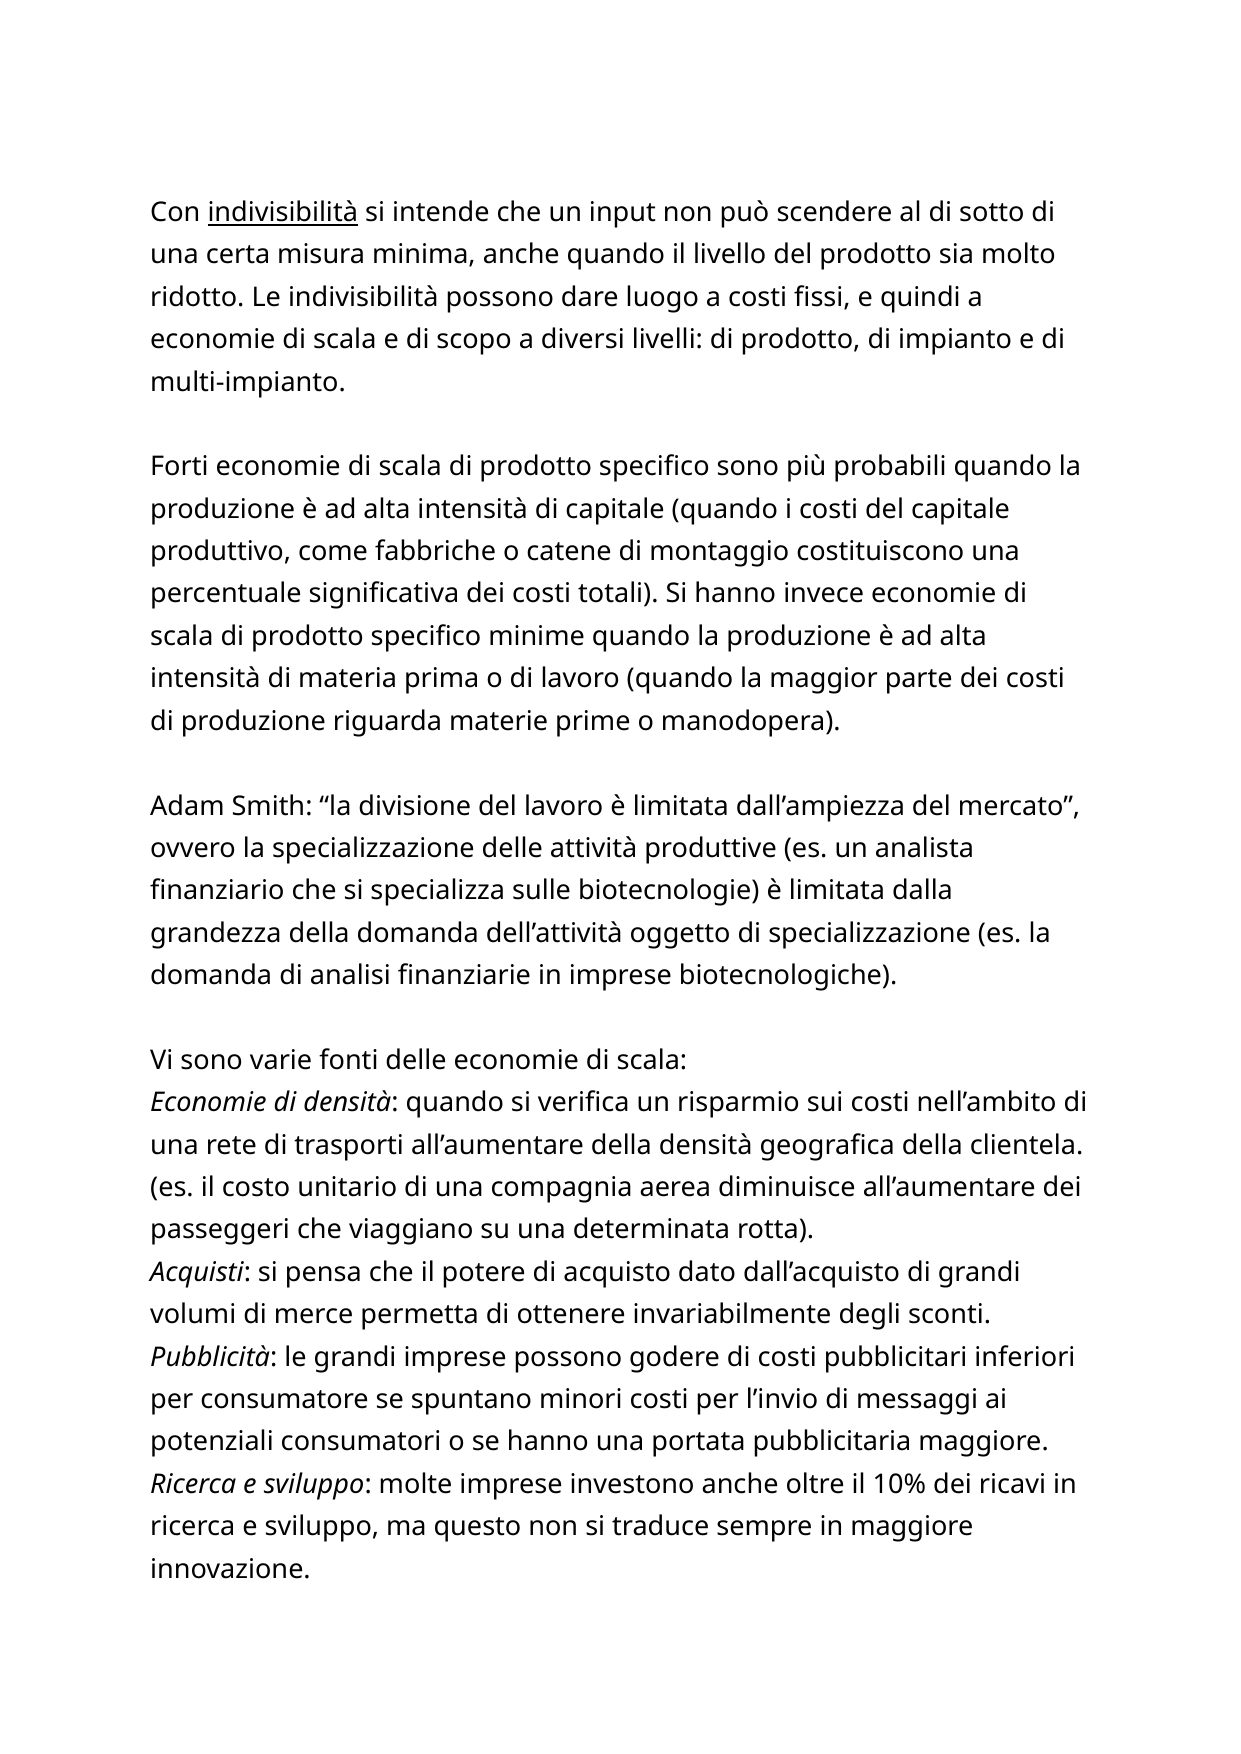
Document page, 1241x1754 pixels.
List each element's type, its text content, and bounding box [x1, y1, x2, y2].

text Ricerca e sviluppo: molte imprese investono anche oltre il 10% dei ricavi in ricerca e sviluppo, ma questo non si traduce sempre in maggiore innovazione. [150, 1464, 1090, 1586]
text Adam Smith: “la divisione del lavoro è limitata dall’ampiezza del mercato”, ovvero la specializzazione delle attività produttive (es. un analista finanziario che si specializza sulle biotecnologie) è limitata dalla grandezza della domanda dell’attività oggetto di specializzazione (es. la domanda di analisi finanziarie in imprese biotecnologiche). [150, 786, 1090, 992]
text Forti economie di scala di prodotto specifico sono più probabili quando la produzione è ad alta intensità di capitale (quando i costi del capitale produttivo, come fabbriche o catene di montaggio costituiscono una percentuale significativa dei costi totali). Si hanno invece economie di scala di prodotto specifico minime quando la produzione è ad alta intensità di materia prima o di lavoro (quando la maggior parte dei costi di produzione riguarda materie prime o manodopera). [150, 447, 1090, 738]
text Pubblicità: le grandi imprese possono godere di costi pubblicitari inferiori per consumatore se spuntano minori costi per l’invio di messaggi ai potenziali consumatori o se hanno una portata pubblicitaria maggiore. [150, 1337, 1090, 1459]
text Economie di densità: quando si verifica un risparmio sui costi nell’ambito di una rete di trasporti all’aumentare della densità geografica della clientela. (es. il costo unitario di una compagnia aerea diminuisce all’aumentare dei passeggeri che viaggiano su una determinata rotta). [150, 1083, 1090, 1247]
text Vi sono varie fonti delle economie di scala: [150, 1040, 1090, 1077]
text Acquisti: si pensa che il potere di acquisto dato dall’acquisto di grandi volumi di merce permetta di ottenere invariabilmente degli sconti. [150, 1252, 1090, 1332]
text Con indivisibilità si intende che un input non può scendere al di sotto di una certa misura minima, anche quando il livello del prodotto sia molto ridotto. Le indivisibilità possono dare luogo a costi fissi, e quindi a economie di scala e di scopo a diversi livelli: di prodotto, di impianto e di multi-impianto. [150, 192, 1090, 399]
